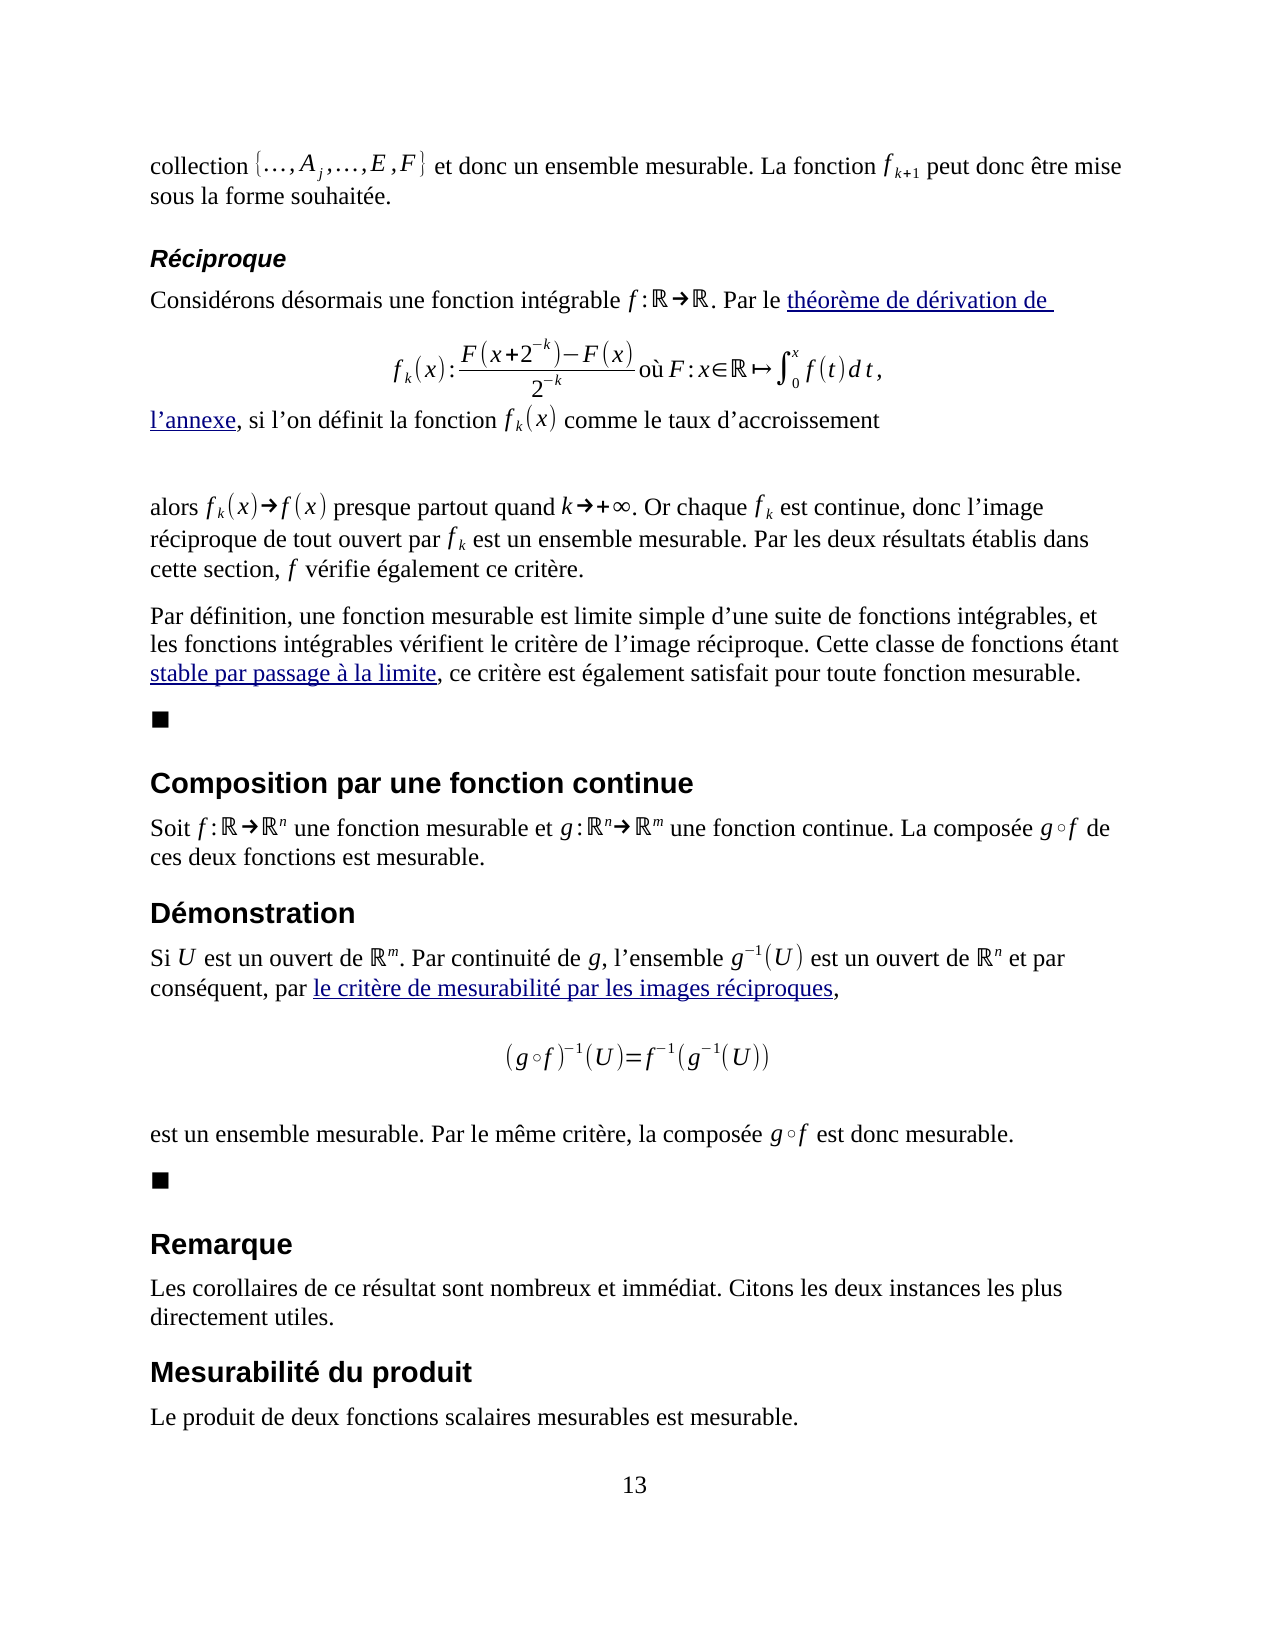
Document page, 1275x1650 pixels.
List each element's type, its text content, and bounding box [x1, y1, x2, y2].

text qui est sous la forme souhaitée, à ceci près que les ensembles intervenant ne sont pas nécessairement disjoints. Mais pour toute valeur dans l’image de , l’image réciproque de par est nécessairement une union (finie) d’intersections (finies) d’ensembles dans la collection et donc un ensemble mesurable. La fonction peut donc être mise sous la forme souhaitée. [150, 150, 1125, 210]
subtitle Remarque [150, 1227, 1125, 1261]
text Soit une fonction mesurable et une fonction continue. La composée de ces deux fonctions est mesurable. [150, 812, 1125, 871]
text Si est un ouvert de . Par continuité de , l’ensemble est un ouvert de et par conséquent, par le critère de mesurabilité par les images réciproques, [150, 942, 1125, 1002]
text Considérons désormais une fonction intégrable . Par le théorème de dérivation de l’annexe, si l’on définit la fonction comme le taux d’accroissement [150, 285, 1125, 435]
text Les corollaires de ce résultat sont nombreux et immédiat. Citons les deux instances les plus directement utiles. [150, 1273, 1125, 1331]
subtitle Réciproque [150, 244, 1125, 273]
subtitle Mesurabilité du produit [150, 1356, 1125, 1389]
text Le produit de deux fonctions scalaires mesurables est mesurable. [150, 1402, 1125, 1430]
subtitle Démonstration [150, 896, 1125, 929]
subtitle Composition par une fonction continue [150, 766, 1125, 800]
text alors presque partout quand . Or chaque est continue, donc l’image réciproque de tout ouvert par est un ensemble mesurable. Par les deux résultats établis dans cette section, vérifie également ce critère. [150, 491, 1125, 583]
text est un ensemble mesurable. Par le même critère, la composée est donc mesurable. [150, 1119, 1125, 1147]
text Par définition, une fonction mesurable est limite simple d’une suite de fonctions intégrables, et les fonctions intégrables vérifient le critère de l’image réciproque. Cette classe de fonctions étant stable par passage à la limite, ce critère est également satisfait pour toute fonction mesurable. [150, 601, 1125, 687]
